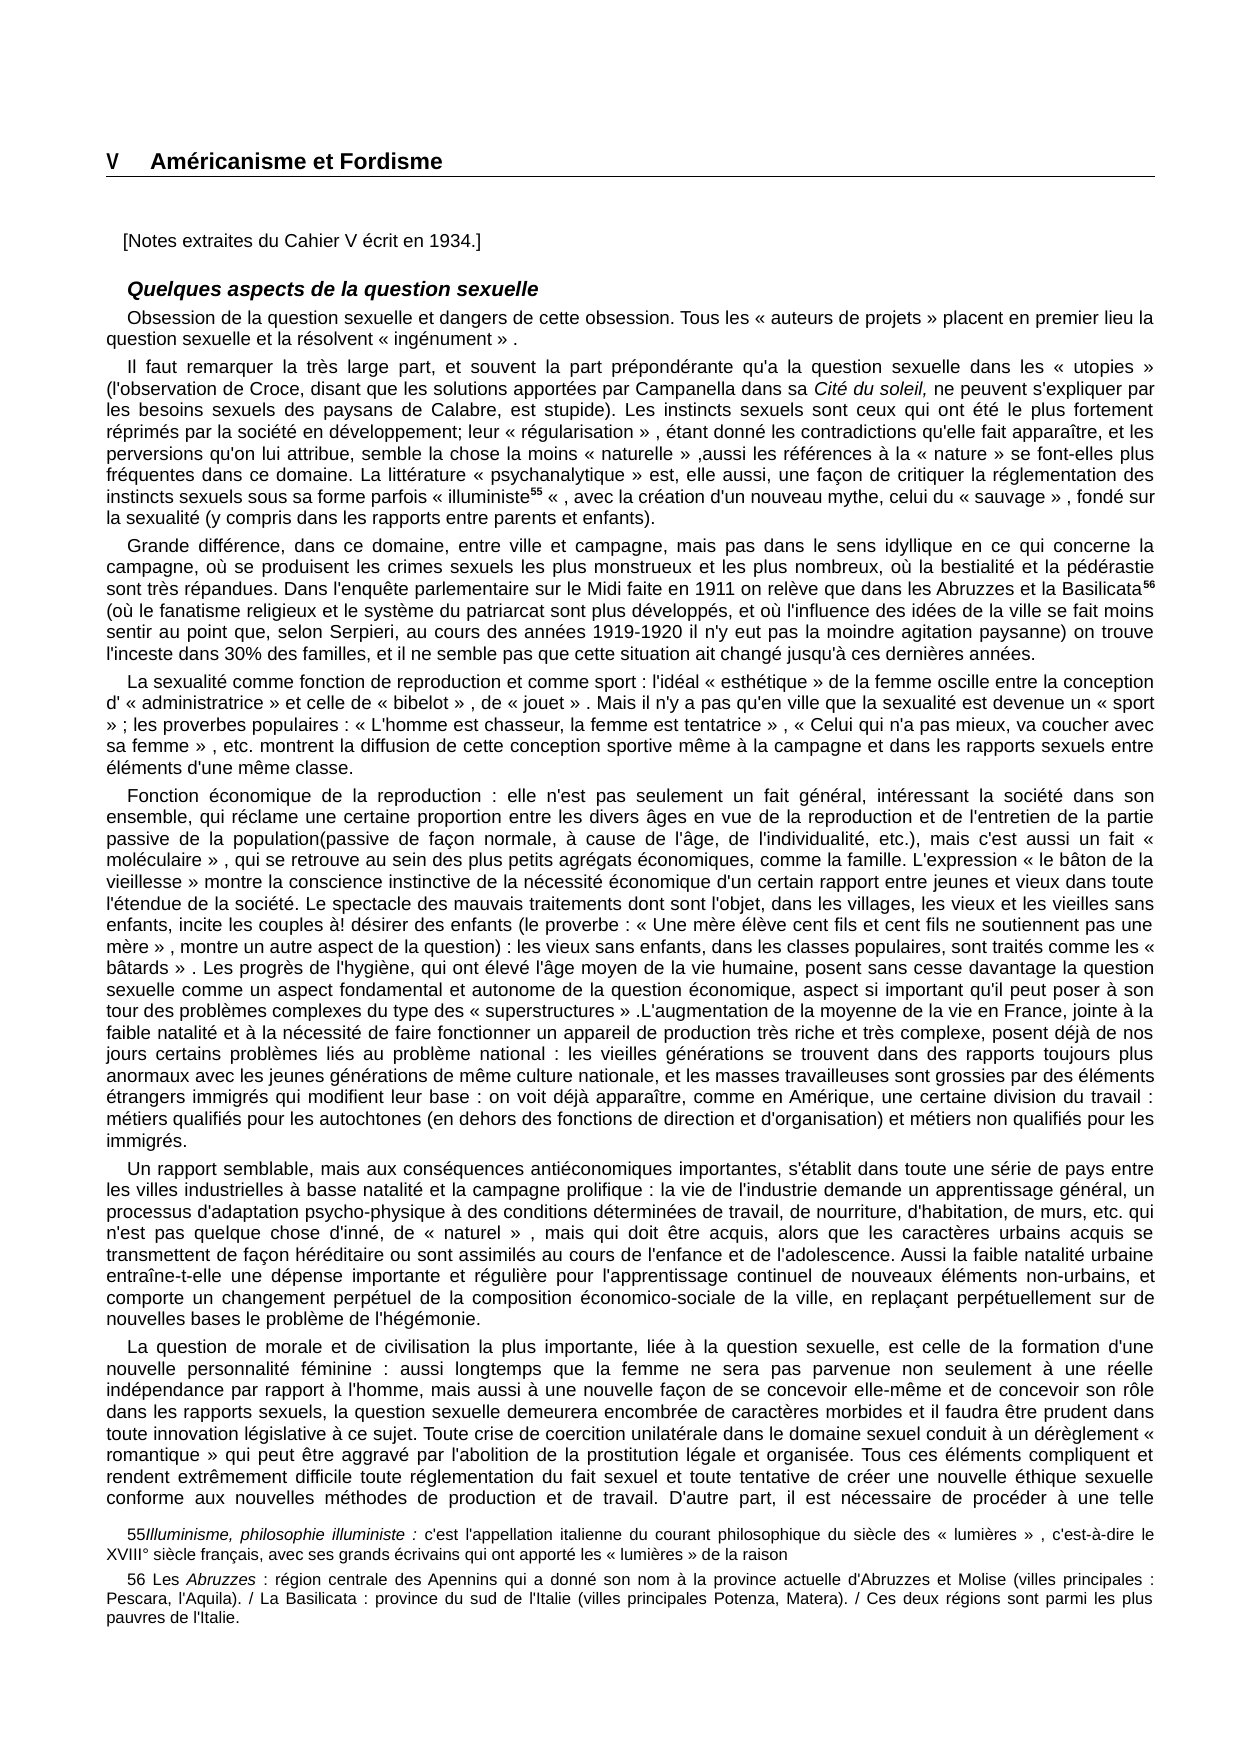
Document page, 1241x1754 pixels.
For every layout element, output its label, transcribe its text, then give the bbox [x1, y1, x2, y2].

subtitle Américanisme et Fordisme [106, 148, 1155, 176]
text Les Abruzzes : région centrale des Apennins qui a donné son nom à la province actuelle d'Abruzzes et Molise (villes principales : Pescara, l'Aquila). / La Basilicata : province du sud de l'Italie (villes principales Potenza, Matera). / Ces deux régions sont parmi les plus pauvres de l'Italie. [106, 1570, 1155, 1627]
text Obsession de la question sexuelle et dangers de cette obsession. Tous les « auteurs de projets » placent en premier lieu la question sexuelle et la résolvent « ingénument » . [106, 307, 1155, 350]
text La question de morale et de civilisation la plus importante, liée à la question sexuelle, est celle de la formation d'une nouvelle personnalité féminine : aussi longtemps que la femme ne sera pas parvenue non seulement à une réelle indépendance par rapport à l'homme, mais aussi à une nouvelle façon de se concevoir elle-même et de concevoir son rôle dans les rapports sexuels, la question sexuelle demeurera encombrée de caractères morbides et il faudra être prudent dans toute innovation législative à ce sujet. Toute crise de coercition unilatérale dans le domaine sexuel conduit à un dérèglement « romantique » qui peut être aggravé par l'abolition de la prostitution légale et organisée. Tous ces éléments compliquent et rendent extrêmement difficile toute réglementation du fait sexuel et toute tentative de créer une nouvelle éthique sexuelle conforme aux nouvelles méthodes de production et de travail. D'autre part, il est nécessaire de procéder à une telle [106, 1336, 1155, 1508]
text Illuminisme, philosophie illuministe : c'est l'appellation italienne du courant philosophique du siècle des « lumières » , c'est-à-dire le XVIII° siècle français, avec ses grands écrivains qui ont apporté les « lumières » de la raison [106, 1525, 1155, 1563]
subtitle Quelques aspects de la question sexuelle [106, 276, 1155, 300]
text [Notes extraites du Cahier V écrit en 1934.] [106, 230, 1155, 251]
text Un rapport semblable, mais aux conséquences antiéconomiques importantes, s'établit dans toute une série de pays entre les villes industrielles à basse natalité et la campagne prolifique : la vie de l'industrie demande un apprentissage général, un processus d'adaptation psycho-physique à des conditions déterminées de travail, de nourriture, d'habitation, de murs, etc. qui n'est pas quelque chose d'inné, de « naturel » , mais qui doit être acquis, alors que les caractères urbains acquis se transmettent de façon héréditaire ou sont assimilés au cours de l'enfance et de l'adolescence. Aussi la faible natalité urbaine entraîne-t-elle une dépense importante et régulière pour l'apprentissage continuel de nouveaux éléments non-urbains, et comporte un changement perpétuel de la composition économico-sociale de la ville, en replaçant perpétuellement sur de nouvelles bases le problème de l'hégémonie. [106, 1157, 1155, 1330]
text La sexualité comme fonction de reproduction et comme sport : l'idéal « esthétique » de la femme oscille entre la conception d' « administratrice » et celle de « bibelot » , de « jouet » . Mais il n'y a pas qu'en ville que la sexualité est devenue un « sport » ; les proverbes populaires : « L'homme est chasseur, la femme est tentatrice » , « Celui qui n'a pas mieux, va coucher avec sa femme » , etc. montrent la diffusion de cette conception sportive même à la campagne et dans les rapports sexuels entre éléments d'une même classe. [106, 670, 1155, 778]
text Fonction économique de la reproduction : elle n'est pas seulement un fait général, intéressant la société dans son ensemble, qui réclame une certaine proportion entre les divers âges en vue de la reproduction et de l'entretien de la partie passive de la population(passive de façon normale, à cause de l'âge, de l'individualité, etc.), mais c'est aussi un fait « moléculaire » , qui se retrouve au sein des plus petits agrégats économiques, comme la famille. L'expression « le bâton de la vieillesse » montre la conscience instinctive de la nécessité économique d'un certain rapport entre jeunes et vieux dans toute l'étendue de la société. Le spectacle des mauvais traitements dont sont l'objet, dans les villages, les vieux et les vieilles sans enfants, incite les couples à! désirer des enfants (le proverbe : « Une mère élève cent fils et cent fils ne soutiennent pas une mère » , montre un autre aspect de la question) : les vieux sans enfants, dans les classes populaires, sont traités comme les « bâtards » . Les progrès de l'hygiène, qui ont élevé l'âge moyen de la vie humaine, posent sans cesse davantage la question sexuelle comme un aspect fondamental et autonome de la question économique, aspect si important qu'il peut poser à son tour des problèmes complexes du type des « superstructures » .L'augmentation de la moyenne de la vie en France, jointe à la faible natalité et à la nécessité de faire fonctionner un appareil de production très riche et très complexe, posent déjà de nos jours certains problèmes liés au problème national : les vieilles générations se trouvent dans des rapports toujours plus anormaux avec les jeunes générations de même culture nationale, et les masses travailleuses sont grossies par des éléments étrangers immigrés qui modifient leur base : on voit déjà apparaître, comme en Amérique, une certaine division du travail : métiers qualifiés pour les autochtones (en dehors des fonctions de direction et d'organisation) et métiers non qualifiés pour les immigrés. [106, 784, 1155, 1151]
text Grande différence, dans ce domaine, entre ville et campagne, mais pas dans le sens idyllique en ce qui concerne la campagne, où se produisent les crimes sexuels les plus monstrueux et les plus nombreux, où la bestialité et la pédérastie sont très répandues. Dans l'enquête parlementaire sur le Midi faite en 1911 on relève que dans les Abruzzes et la Basilicata (où le fanatisme religieux et le système du patriarcat sont plus développés, et où l'influence des idées de la ville se fait moins sentir au point que, selon Serpieri, au cours des années 1919-1920 il n'y eut pas la moindre agitation paysanne) on trouve l'inceste dans 30% des familles, et il ne semble pas que cette situation ait changé jusqu'à ces dernières années. [106, 535, 1155, 664]
text Il faut remarquer la très large part, et souvent la part prépondérante qu'a la question sexuelle dans les « utopies » (l'observation de Croce, disant que les solutions apportées par Campanella dans sa Cité du soleil, ne peuvent s'expliquer par les besoins sexuels des paysans de Calabre, est stupide). Les instincts sexuels sont ceux qui ont été le plus fortement réprimés par la société en développement; leur « régularisation » , étant donné les contradictions qu'elle fait apparaître, et les perversions qu'on lui attribue, semble la chose la moins « naturelle » ,aussi les références à la « nature » se font-elles plus fréquentes dans ce domaine. La littérature « psychanalytique » est, elle aussi, une façon de critiquer la réglementation des instincts sexuels sous sa forme parfois « illuministe « , avec la création d'un nouveau mythe, celui du « sauvage » , fondé sur la sexualité (y compris dans les rapports entre parents et enfants). [106, 356, 1155, 528]
